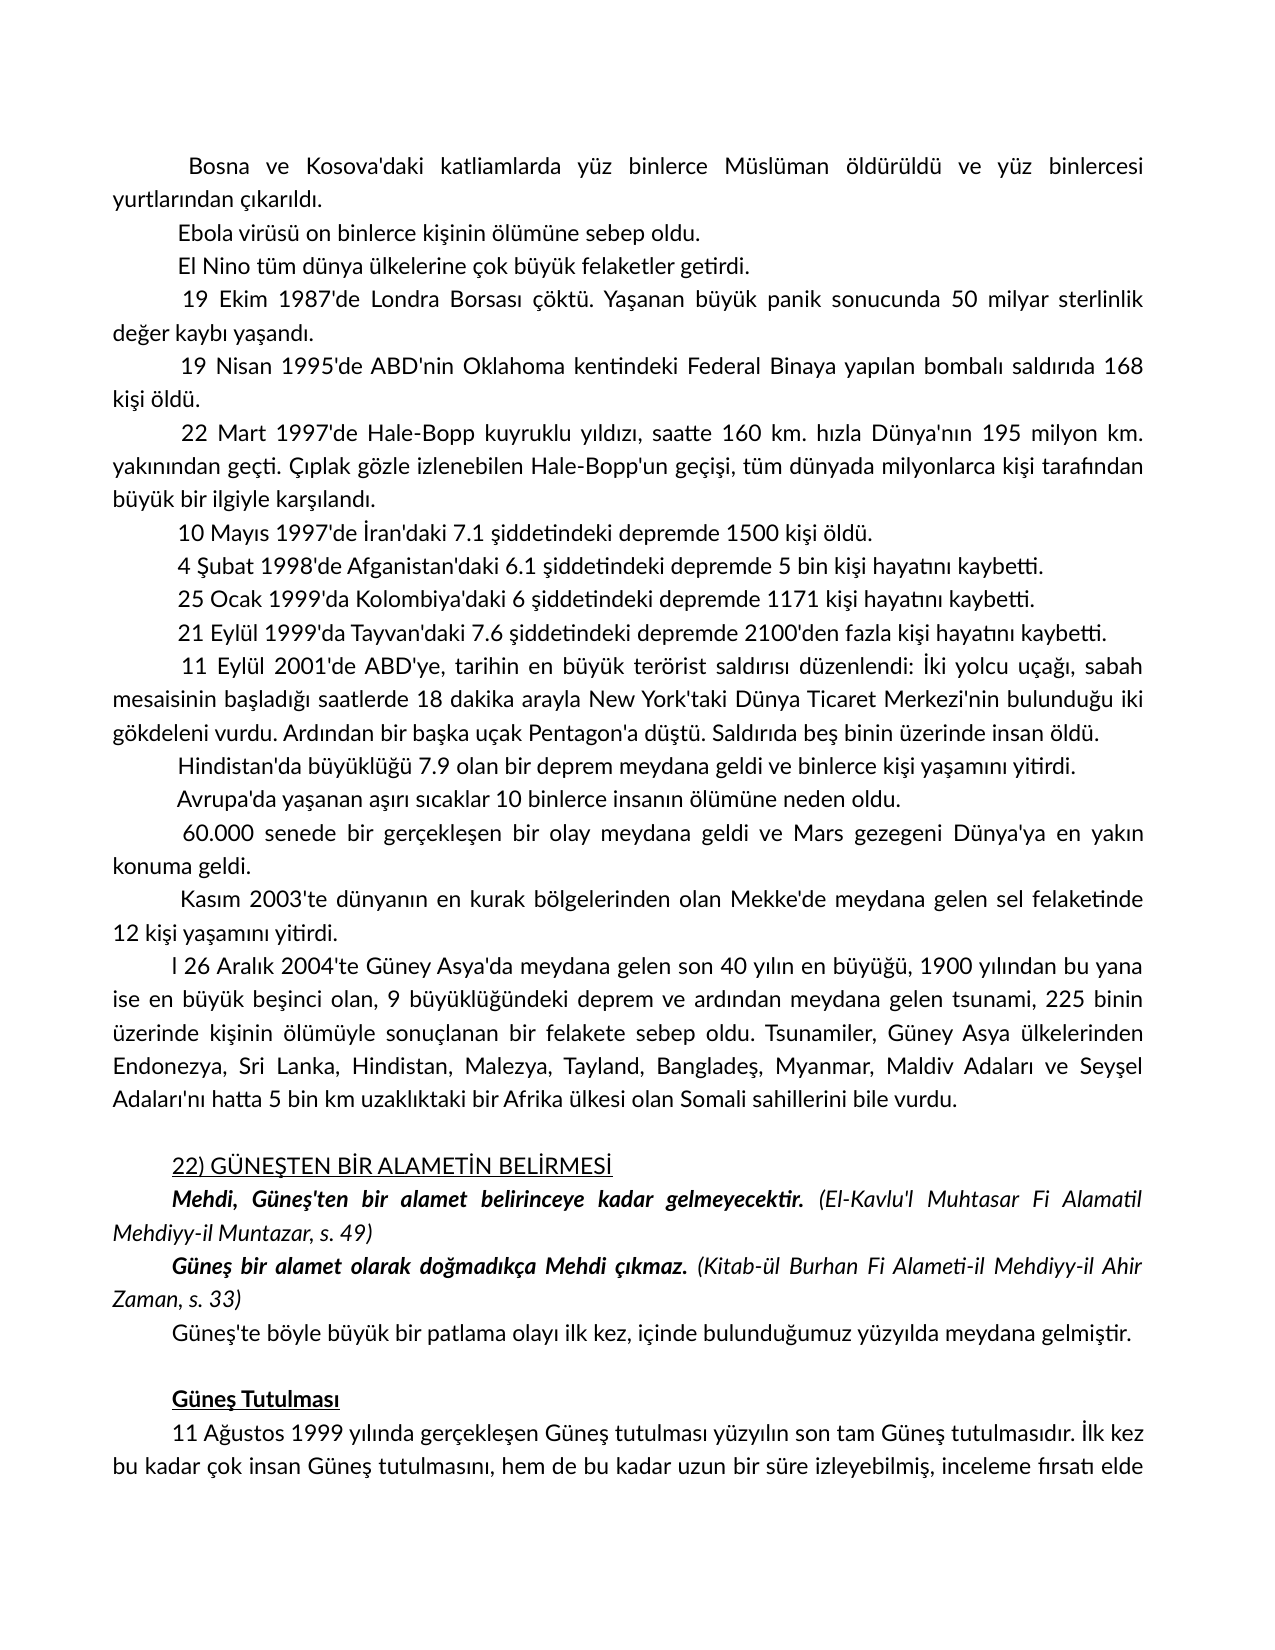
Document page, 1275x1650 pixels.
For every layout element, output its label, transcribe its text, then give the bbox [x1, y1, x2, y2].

text 60.000 senede bir gerçekleşen bir olay meydana geldi ve Mars gezegeni Dünya'ya en yakın konuma geldi. [112, 814, 1145, 881]
text Bosna ve Kosova'daki katliamlarda yüz binlerce Müslüman öldürüldü ve yüz binlercesi yurtlarından çıkarıldı. [112, 148, 1145, 214]
text 11 Ağustos 1999 yılında gerçekleşen Güneş tutulması yüzyılın son tam Güneş tutulmasıdır. İlk kez bu kadar çok insan Güneş tutulmasını, hem de bu kadar uzun bir süre izleyebilmiş, inceleme fırsatı elde [112, 1414, 1145, 1481]
text El Nino tüm dünya ülkelerine çok büyük felaketler getirdi. [112, 248, 1145, 281]
text Ebola virüsü on binlerce kişinin ölümüne sebep oldu. [112, 214, 1145, 248]
text l 26 Aralık 2004'te Güney Asya'da meydana gelen son 40 yılın en büyüğü, 1900 yılından bu yana ise en büyük beşinci olan, 9 büyüklüğündeki deprem ve ardından meydana gelen tsunami, 225 binin üzerinde kişinin ölümüyle sonuçlanan bir felakete sebep oldu. Tsunamiler, Güney Asya ülkelerinden Endonezya, Sri Lanka, Hindistan, Malezya, Tayland, Bangladeş, Myanmar, Maldiv Adaları ve Seyşel Adaları'nı hatta 5 bin km uzaklıktaki bir Afrika ülkesi olan Somali sahillerini bile vurdu. [112, 948, 1145, 1114]
text 21 Eylül 1999'da Tayvan'daki 7.6 şiddetindeki depremde 2100'den fazla kişi hayatını kaybetti. [112, 614, 1145, 648]
text 19 Ekim 1987'de Londra Borsası çöktü. Yaşanan büyük panik sonucunda 50 milyar sterlinlik değer kaybı yaşandı. [112, 281, 1145, 348]
text 19 Nisan 1995'de ABD'nin Oklahoma kentindeki Federal Binaya yapılan bombalı saldırıda 168 kişi öldü. [112, 348, 1145, 414]
text Güneş Tutulması [112, 1381, 1145, 1414]
text 25 Ocak 1999'da Kolombiya'daki 6 şiddetindeki depremde 1171 kişi hayatını kaybetti. [112, 581, 1145, 614]
text Güneş bir alamet olarak doğmadıkça Mehdi çıkmaz. (Kitab-ül Burhan Fi Alameti-il Mehdiyy-il Ahir Zaman, s. 33) [112, 1248, 1145, 1314]
text Hindistan'da büyüklüğü 7.9 olan bir deprem meydana geldi ve binlerce kişi yaşamını yitirdi. [112, 748, 1145, 781]
text 22 Mart 1997'de Hale-Bopp kuyruklu yıldızı, saatte 160 km. hızla Dünya'nın 195 milyon km. yakınından geçti. Çıplak gözle izlenebilen Hale-Bopp'un geçişi, tüm dünyada milyonlarca kişi tarafından büyük bir ilgiyle karşılandı. [112, 414, 1145, 514]
text 11 Eylül 2001'de ABD'ye, tarihin en büyük terörist saldırısı düzenlendi: İki yolcu uçağı, sabah mesaisinin başladığı saatlerde 18 dakika arayla New York'taki Dünya Ticaret Merkezi'nin bulunduğu iki gökdeleni vurdu. Ardından bir başka uçak Pentagon'a düştü. Saldırıda beş binin üzerinde insan öldü. [112, 648, 1145, 748]
text 4 Şubat 1998'de Afganistan'daki 6.1 şiddetindeki depremde 5 bin kişi hayatını kaybetti. [112, 548, 1145, 581]
text Mehdi, Güneş'ten bir alamet belirinceye kadar gelmeyecektir. (El-Kavlu'l Muhtasar Fi Alamatil Mehdiyy-il Muntazar, s. 49) [112, 1181, 1145, 1248]
text Güneş'te böyle büyük bir patlama olayı ilk kez, içinde bulunduğumuz yüzyılda meydana gelmiştir. [112, 1314, 1145, 1348]
text Kasım 2003'te dünyanın en kurak bölgelerinden olan Mekke'de meydana gelen sel felaketinde 12 kişi yaşamını yitirdi. [112, 881, 1145, 948]
text Avrupa'da yaşanan aşırı sıcaklar 10 binlerce insanın ölümüne neden oldu. [112, 781, 1145, 814]
text 10 Mayıs 1997'de İran'daki 7.1 şiddetindeki depremde 1500 kişi öldü. [112, 514, 1145, 548]
text 22) GÜNEŞTEN BİR ALAMETİN BELİRMESİ [112, 1148, 1145, 1181]
